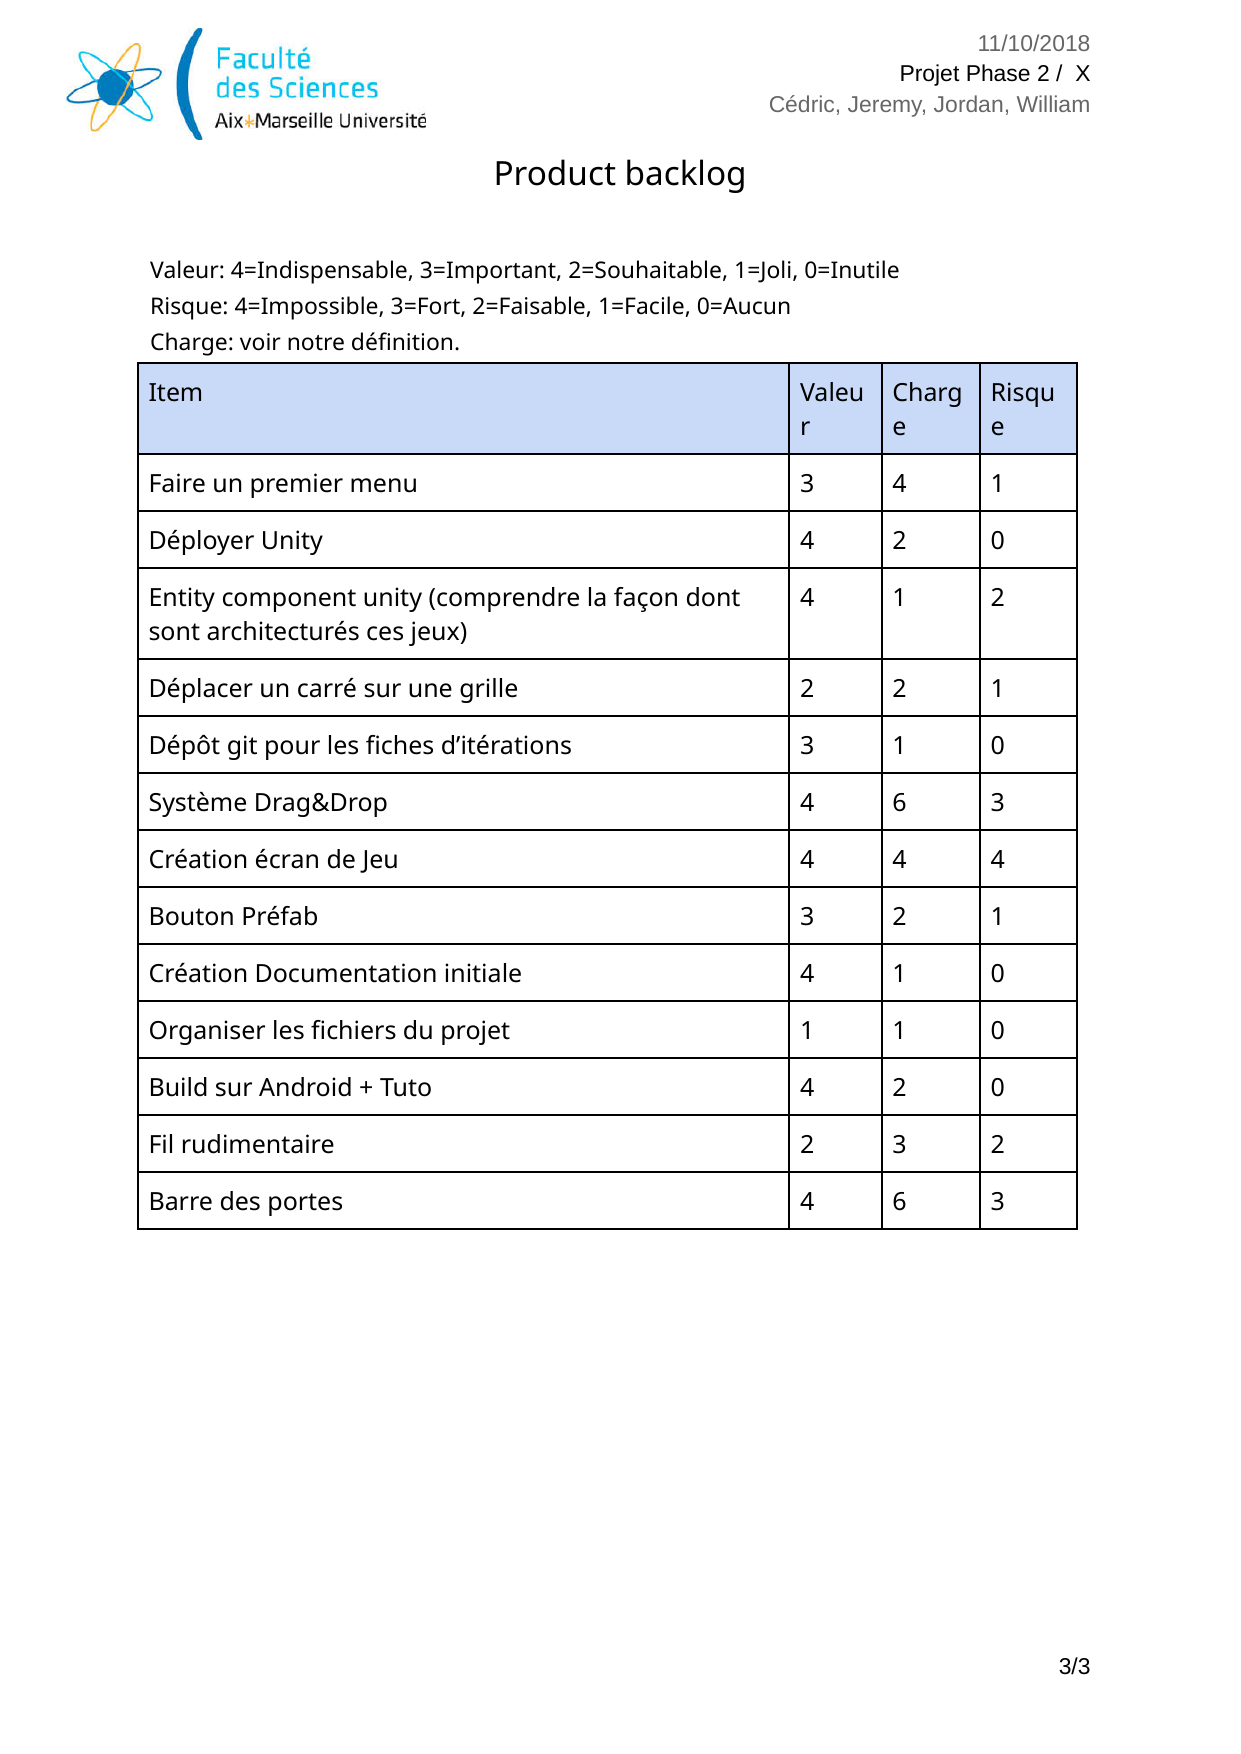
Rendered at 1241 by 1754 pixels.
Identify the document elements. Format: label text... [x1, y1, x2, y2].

table_cell 1 [981, 455, 1076, 510]
table_cell 4 [790, 1173, 881, 1228]
table_cell 4 [790, 512, 881, 567]
table_cell 0 [981, 1002, 1076, 1057]
table_cell 4 [790, 774, 881, 829]
table_cell 2 [981, 569, 1076, 658]
table_cell 6 [883, 1173, 979, 1228]
table_cell 3 [790, 455, 881, 510]
table_cell 3 [981, 774, 1076, 829]
table_cell Déployer Unity [139, 512, 788, 567]
table_cell 0 [981, 717, 1076, 772]
table_cell Déplacer un carré sur une grille [139, 660, 788, 715]
table_cell 4 [790, 569, 881, 658]
text Risque: 4=Impossible, 3=Fort, 2=Faisable, 1=Facile, 0=Aucun [150, 290, 1090, 322]
table_cell 2 [883, 888, 979, 943]
table_cell Création écran de Jeu [139, 831, 788, 886]
picture [65, 28, 426, 140]
text Charge: voir notre définition. [150, 326, 1090, 357]
table_cell 3 [790, 717, 881, 772]
table_cell 4 [790, 945, 881, 1000]
text Product backlog [150, 150, 1090, 195]
table_header Risque [981, 364, 1076, 453]
table_cell Dépôt git pour les fiches d’itérations [139, 717, 788, 772]
table_cell 1 [981, 888, 1076, 943]
table_cell 1 [790, 1002, 881, 1057]
table_header Charge [883, 364, 979, 453]
table_cell 0 [981, 512, 1076, 567]
table_cell 4 [790, 831, 881, 886]
table_cell Entity component unity (comprendre la façon dont sont architecturés ces jeux) [139, 569, 788, 658]
table_cell Fil rudimentaire [139, 1116, 788, 1171]
table_cell Organiser les fichiers du projet [139, 1002, 788, 1057]
table_cell 1 [981, 660, 1076, 715]
table_cell 3 [790, 888, 881, 943]
table_cell 2 [790, 1116, 881, 1171]
table_cell Création Documentation initiale [139, 945, 788, 1000]
table_cell Barre des portes [139, 1173, 788, 1228]
table_cell Bouton Préfab [139, 888, 788, 943]
table_cell 1 [883, 717, 979, 772]
table_cell 4 [790, 1059, 881, 1114]
table_cell Build sur Android + Tuto [139, 1059, 788, 1114]
table_header Valeur [790, 364, 881, 453]
table_cell 3 [981, 1173, 1076, 1228]
table_cell 2 [883, 512, 979, 567]
table_cell 4 [883, 455, 979, 510]
table_header Item [139, 364, 788, 453]
table_cell 0 [981, 945, 1076, 1000]
table_cell 1 [883, 945, 979, 1000]
table_cell 2 [981, 1116, 1076, 1171]
table_cell 1 [883, 569, 979, 658]
table_cell 2 [883, 1059, 979, 1114]
table_cell 1 [883, 1002, 979, 1057]
table_cell 6 [883, 774, 979, 829]
text Valeur: 4=Indispensable, 3=Important, 2=Souhaitable, 1=Joli, 0=Inutile [150, 254, 1090, 286]
table_cell 0 [981, 1059, 1076, 1114]
table_cell 4 [883, 831, 979, 886]
table_cell 2 [883, 660, 979, 715]
table_cell Système Drag&Drop [139, 774, 788, 829]
table_cell Faire un premier menu [139, 455, 788, 510]
table_cell 3 [883, 1116, 979, 1171]
table_cell 2 [790, 660, 881, 715]
table_cell 4 [981, 831, 1076, 886]
